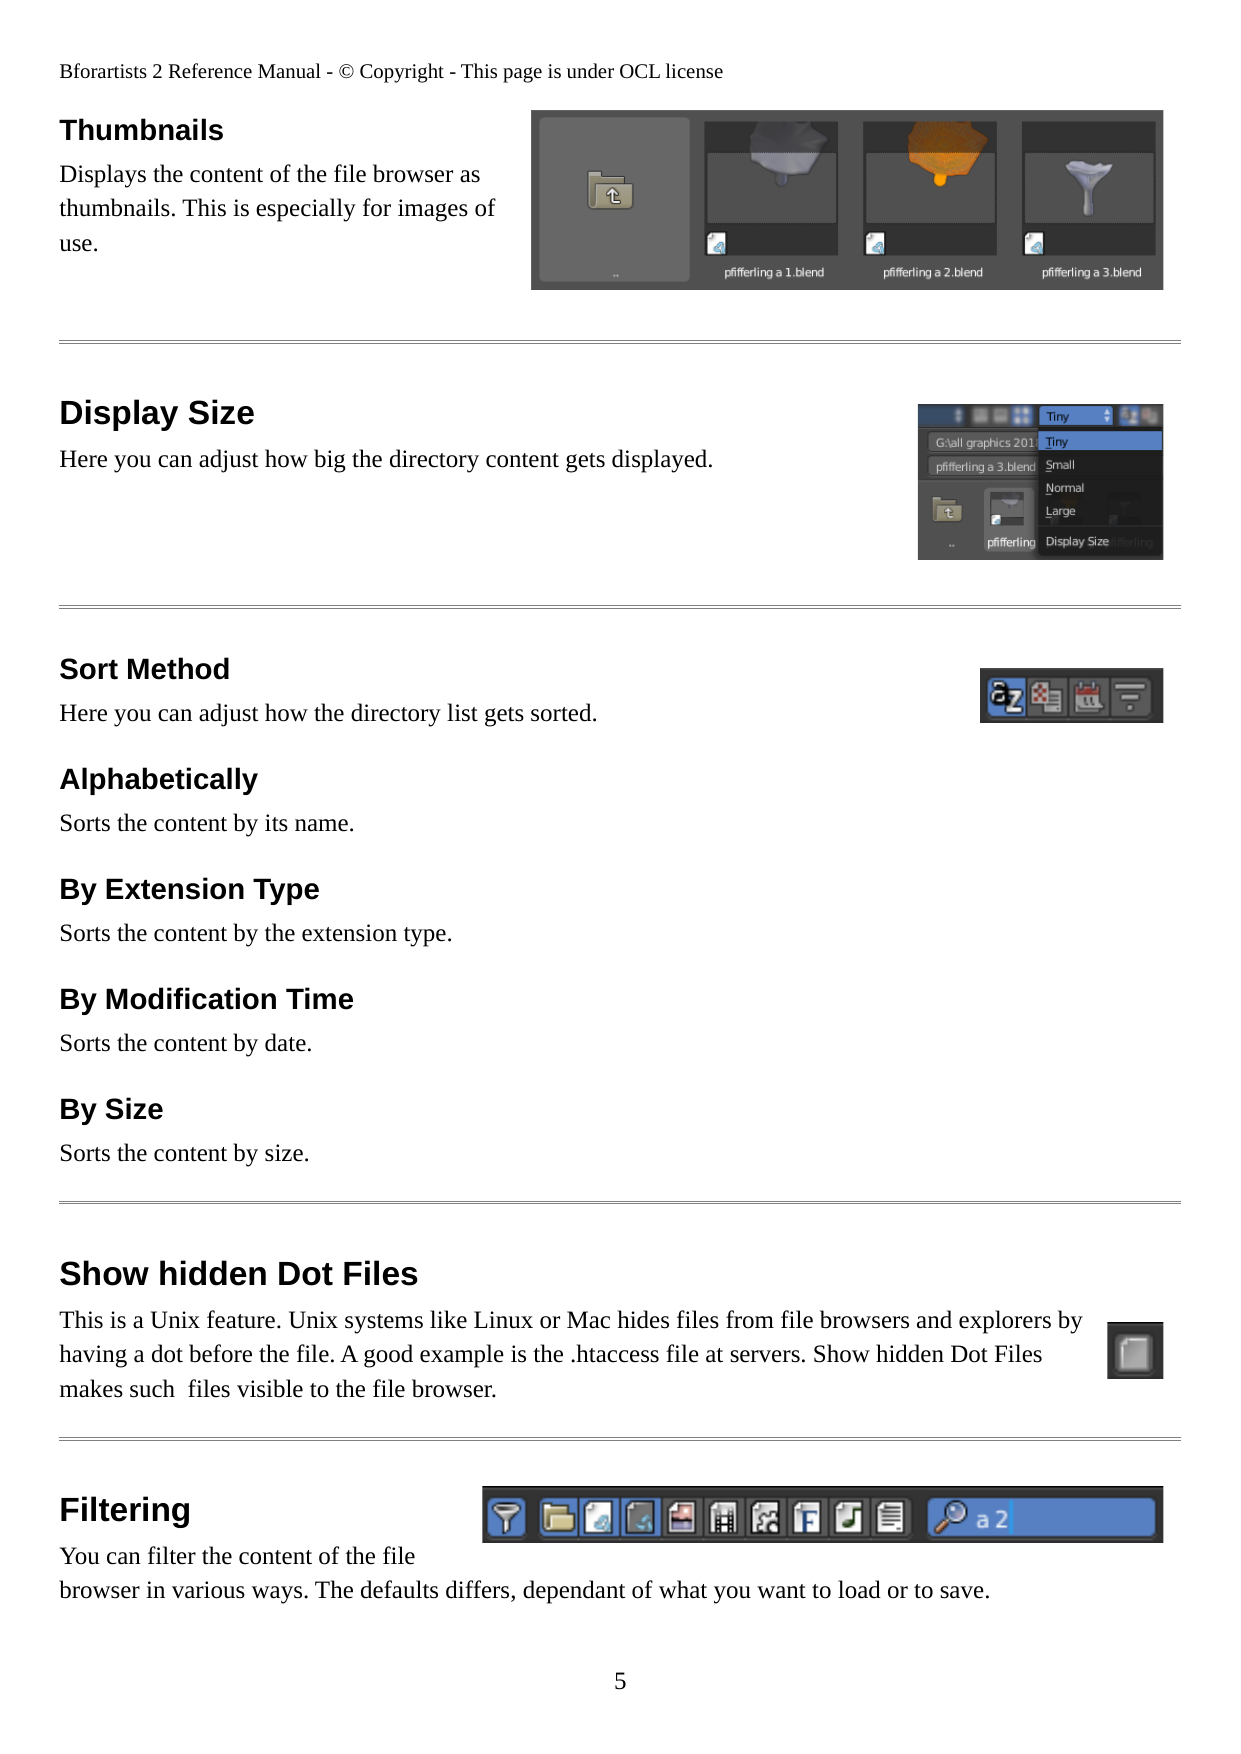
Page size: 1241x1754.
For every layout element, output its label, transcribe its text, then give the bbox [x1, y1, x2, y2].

subtitle Display Size [59, 393, 1181, 432]
picture [917, 404, 1164, 560]
subtitle Alphabetically [59, 762, 1181, 796]
text Sorts the content by the extension type. [59, 918, 1181, 947]
picture [482, 1486, 1164, 1543]
text Sorts the content by date. [59, 1028, 1181, 1057]
subtitle By Extension Type [59, 872, 1181, 906]
text Here you can adjust how the directory list gets sorted. [59, 698, 1181, 727]
text This is a Unix feature. Unix systems like Linux or Mac hides files from file browsers and explorers by having a dot before the file. A good example is the .htaccess file at servers. Show hidden Dot Files makes such files visible to the file browser. [59, 1305, 1181, 1403]
picture [980, 668, 1164, 723]
subtitle Filtering [59, 1490, 482, 1529]
text Displays the content of the file browser as thumbnails. This is especially for images of use. [59, 159, 531, 257]
text You can filter the content of the file browser in various ways. The defaults differs, dependant of what you want to load or to save. [59, 1541, 1181, 1604]
text Here you can adjust how big the directory content gets displayed. [59, 444, 917, 473]
subtitle By Size [59, 1092, 1181, 1125]
subtitle [1164, 1490, 1181, 1529]
subtitle By Modification Time [59, 982, 1181, 1015]
subtitle Thumbnails [59, 113, 531, 146]
subtitle Show hidden Dot Files [59, 1254, 1181, 1292]
text Sorts the content by size. [59, 1138, 1181, 1167]
picture [1107, 1322, 1164, 1379]
picture [531, 110, 1164, 290]
subtitle Sort Method [59, 652, 1181, 686]
subtitle [1164, 113, 1181, 146]
text Sorts the content by its name. [59, 808, 1181, 837]
